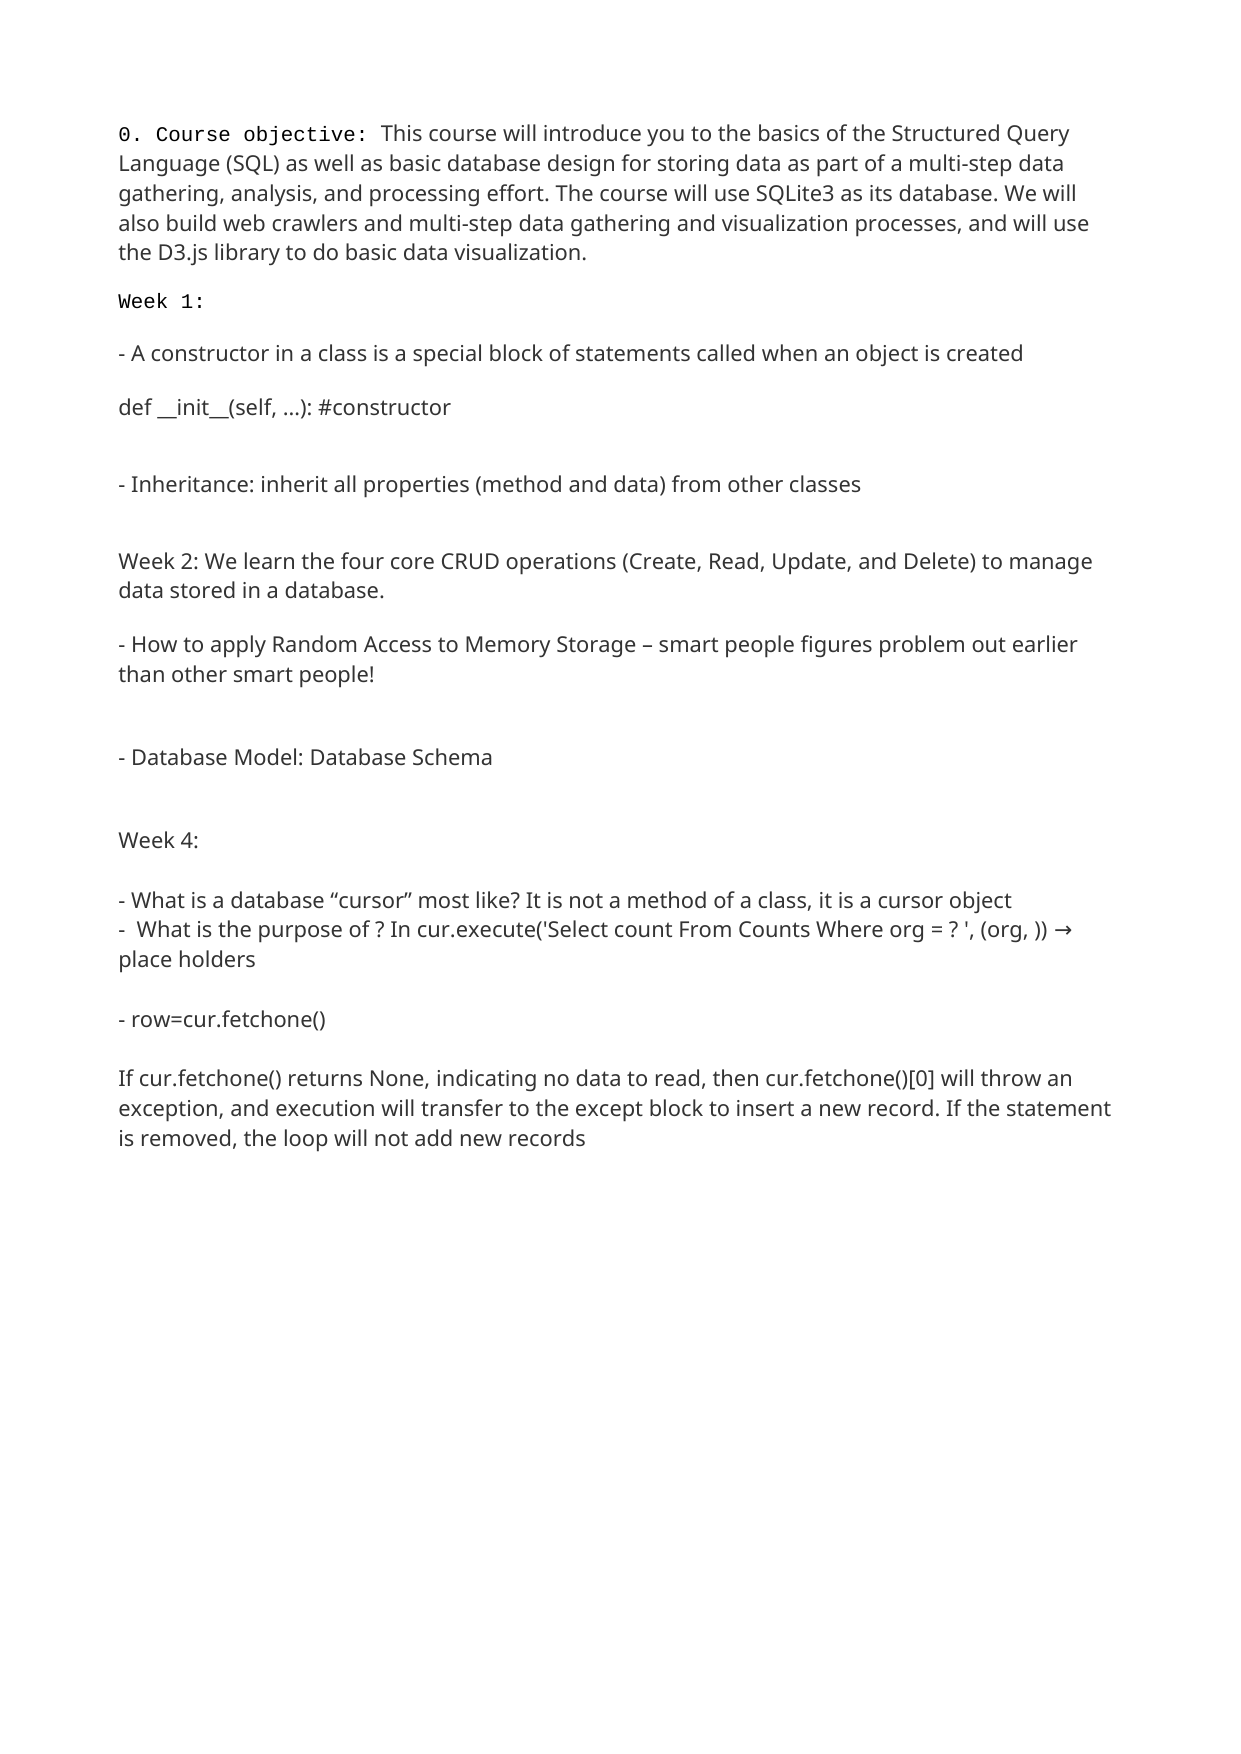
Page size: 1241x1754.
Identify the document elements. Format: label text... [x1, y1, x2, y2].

text - Database Model: Database Schema [118, 742, 1122, 772]
text - What is a database “cursor” most like? It is not a method of a class, it is a cursor object [118, 885, 1122, 914]
text - row=cur.fetchone() [118, 1004, 1122, 1034]
text Week 2: We learn the four core CRUD operations (Create, Read, Update, and Delete) to manage data stored in a database. [118, 546, 1122, 605]
text - How to apply Random Access to Memory Storage – smart people figures problem out earlier than other smart people! [118, 629, 1122, 688]
text - A constructor in a class is a special block of statements called when an object is created [118, 338, 1122, 368]
text If cur.fetchone() returns None, indicating no data to read, then cur.fetchone()[0] will throw an exception, and execution will transfer to the except block to insert a new record. If the statement is removed, the loop will not add new records [118, 1063, 1122, 1153]
text def __init__(self, …): #constructor [118, 391, 1122, 421]
text Week 1: [118, 291, 1122, 314]
text 0. Course objective: This course will introduce you to the basics of the Structured Query Language (SQL) as well as basic database design for storing data as part of a multi-step data gathering, analysis, and processing effort. The course will use SQLite3 as its database. We will also build web crawlers and multi-step data gathering and visualization processes, and will use the D3.js library to do basic data visualization. [118, 118, 1122, 267]
text Week 4: [118, 825, 1122, 855]
text - Inheritance: inherit all properties (method and data) from other classes [118, 468, 1122, 498]
text - What is the purpose of ? In cur.execute('Select count From Counts Where org = ? ', (org, )) → place holders [118, 914, 1122, 974]
